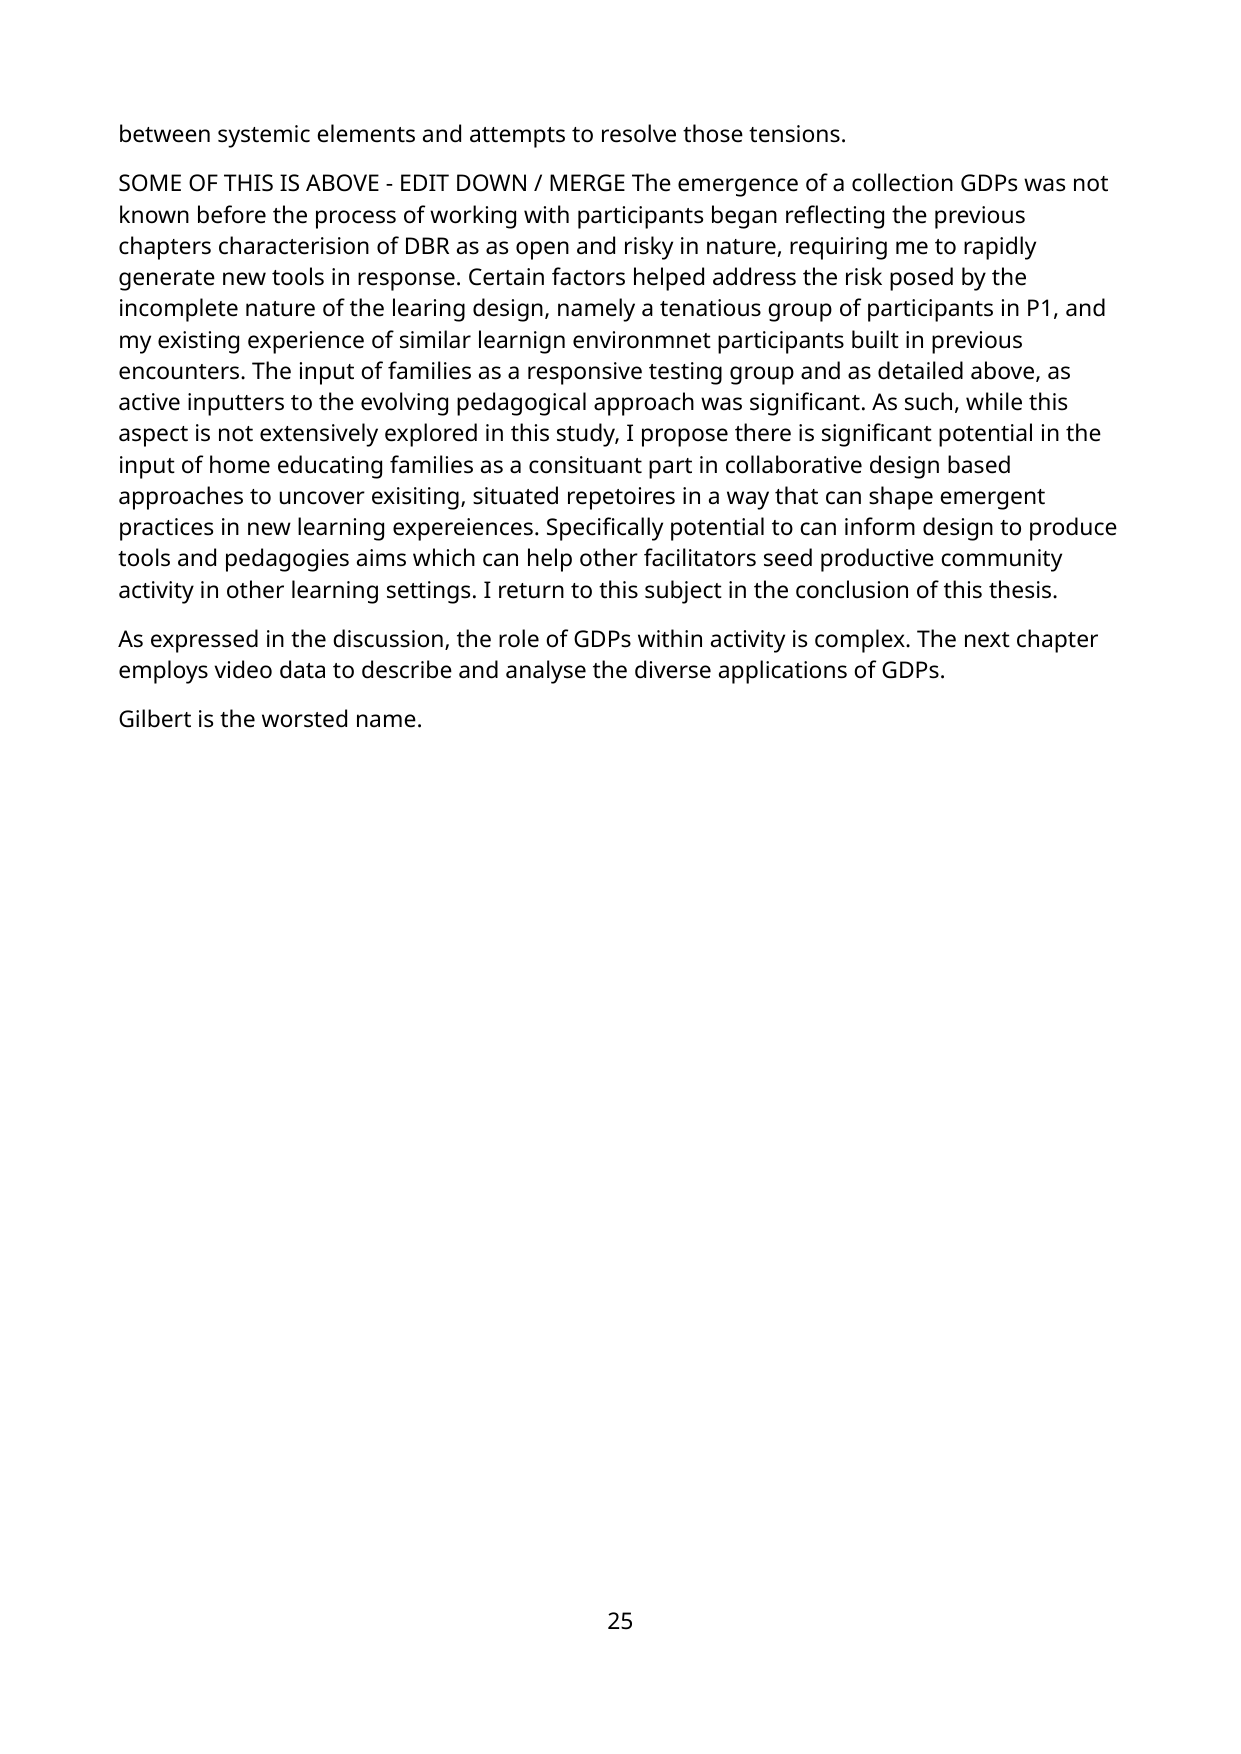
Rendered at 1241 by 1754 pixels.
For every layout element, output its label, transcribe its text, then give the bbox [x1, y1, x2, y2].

text As expressed in the discussion, the role of GDPs within activity is complex. The next chapter employs video data to describe and analyse the diverse applications of GDPs. [118, 623, 1122, 685]
text SOME OF THIS IS ABOVE - EDIT DOWN / MERGE The emergence of a collection GDPs was not known before the process of working with participants began reflecting the previous chapters characterision of DBR as as open and risky in nature, requiring me to rapidly generate new tools in response. Certain factors helped address the risk posed by the incomplete nature of the learing design, namely a tenatious group of participants in P1, and my existing experience of similar learnign environmnet participants built in previous encounters. The input of families as a responsive testing group and as detailed above, as active inputters to the evolving pedagogical approach was significant. As such, while this aspect is not extensively explored in this study, I propose there is significant potential in the input of home educating families as a consituant part in collaborative design based approaches to uncover exisiting, situated repetoires in a way that can shape emergent practices in new learning expereiences. Specifically potential to can inform design to produce tools and pedagogies aims which can help other facilitators seed productive community activity in other learning settings. I return to this subject in the conclusion of this thesis. [118, 167, 1122, 605]
text Gilbert is the worsted name. [118, 703, 1122, 734]
text between systemic elements and attempts to resolve those tensions. [118, 118, 1122, 149]
